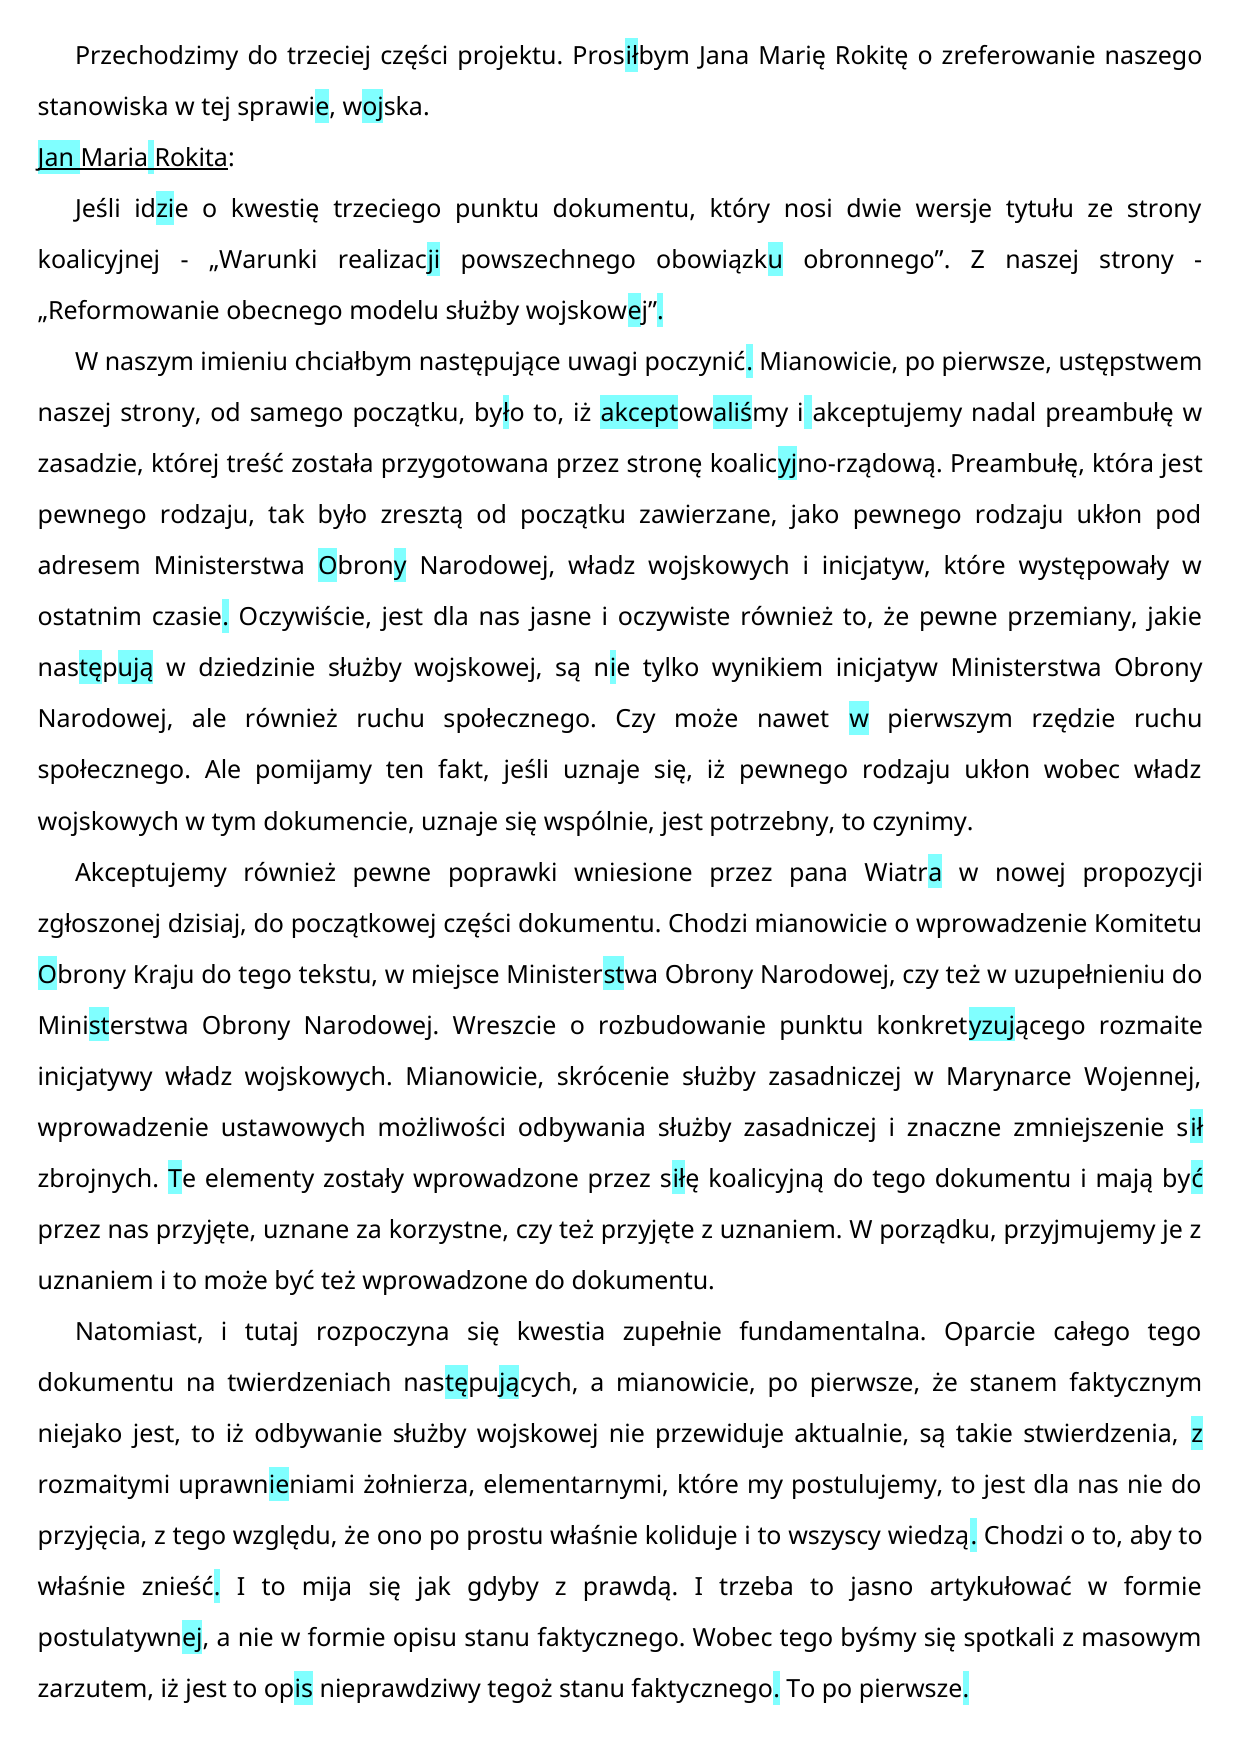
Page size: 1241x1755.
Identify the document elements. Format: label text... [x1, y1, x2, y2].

text Jeśli idzie o kwestię trzeciego punktu dokumentu, który nosi dwie wersje tytułu ze strony koalicyjnej - „Warunki realizacji powszechnego obowiązku obronnego”. Z naszej strony - „Reformowanie obecnego modelu służby wojskowej”. [37, 191, 1203, 327]
text Jan Maria Rokita: [37, 139, 1203, 174]
text W naszym imieniu chciałbym następujące uwagi poczynić. Mianowicie, po pierwsze, ustępstwem naszej strony, od samego początku, było to, iż akceptowaliśmy i akceptujemy nadal preambułę w zasadzie, której treść została przygotowana przez stronę koalicyjno-rządową. Preambułę, która jest pewnego rodzaju, tak było zresztą od początku zawierzane, jako pewnego rodzaju ukłon pod adresem Ministerstwa Obrony Narodowej, władz wojskowych i inicjatyw, które występowały w ostatnim czasie. Oczywiście, jest dla nas jasne i oczywiste również to, że pewne przemiany, jakie następują w dziedzinie służby wojskowej, są nie tylko wynikiem inicjatyw Ministerstwa Obrony Narodowej, ale również ruchu społecznego. Czy może nawet w pierwszym rzędzie ruchu społecznego. Ale pomijamy ten fakt, jeśli uznaje się, iż pewnego rodzaju ukłon wobec władz wojskowych w tym dokumencie, uznaje się wspólnie, jest potrzebny, to czynimy. [37, 344, 1203, 837]
text Przechodzimy do trzeciej części projektu. Prosiłbym Jana Marię Rokitę o zreferowanie naszego stanowiska w tej sprawie, wojska. [37, 37, 1203, 123]
text Natomiast, i tutaj rozpoczyna się kwestia zupełnie fundamentalna. Oparcie całego tego dokumentu na twierdzeniach następujących, a mianowicie, po pierwsze, że stanem faktycznym niejako jest, to iż odbywanie służby wojskowej nie przewiduje aktualnie, są takie stwierdzenia, z rozmaitymi uprawnieniami żołnierza, elementarnymi, które my postulujemy, to jest dla nas nie do przyjęcia, z tego względu, że ono po prostu właśnie koliduje i to wszyscy wiedzą. Chodzi o to, aby to właśnie znieść. I to mija się jak gdyby z prawdą. I trzeba to jasno artykułować w formie postulatywnej, a nie w formie opisu stanu faktycznego. Wobec tego byśmy się spotkali z masowym zarzutem, iż jest to opis nieprawdziwy tegoż stanu faktycznego. To po pierwsze. [37, 1313, 1203, 1705]
text Akceptujemy również pewne poprawki wniesione przez pana Wiatra w nowej propozycji zgłoszonej dzisiaj, do początkowej części dokumentu. Chodzi mianowicie o wprowadzenie Komitetu Obrony Kraju do tego tekstu, w miejsce Ministerstwa Obrony Narodowej, czy też w uzupełnieniu do Ministerstwa Obrony Narodowej. Wreszcie o rozbudowanie punktu konkretyzującego rozmaite inicjatywy władz wojskowych. Mianowicie, skrócenie służby zasadniczej w Marynarce Wojennej, wprowadzenie ustawowych możliwości odbywania służby zasadniczej i znaczne zmniejszenie sił zbrojnych. Te elementy zostały wprowadzone przez siłę koalicyjną do tego dokumentu i mają być przez nas przyjęte, uznane za korzystne, czy też przyjęte z uznaniem. W porządku, przyjmujemy je z uznaniem i to może być też wprowadzone do dokumentu. [37, 854, 1203, 1297]
